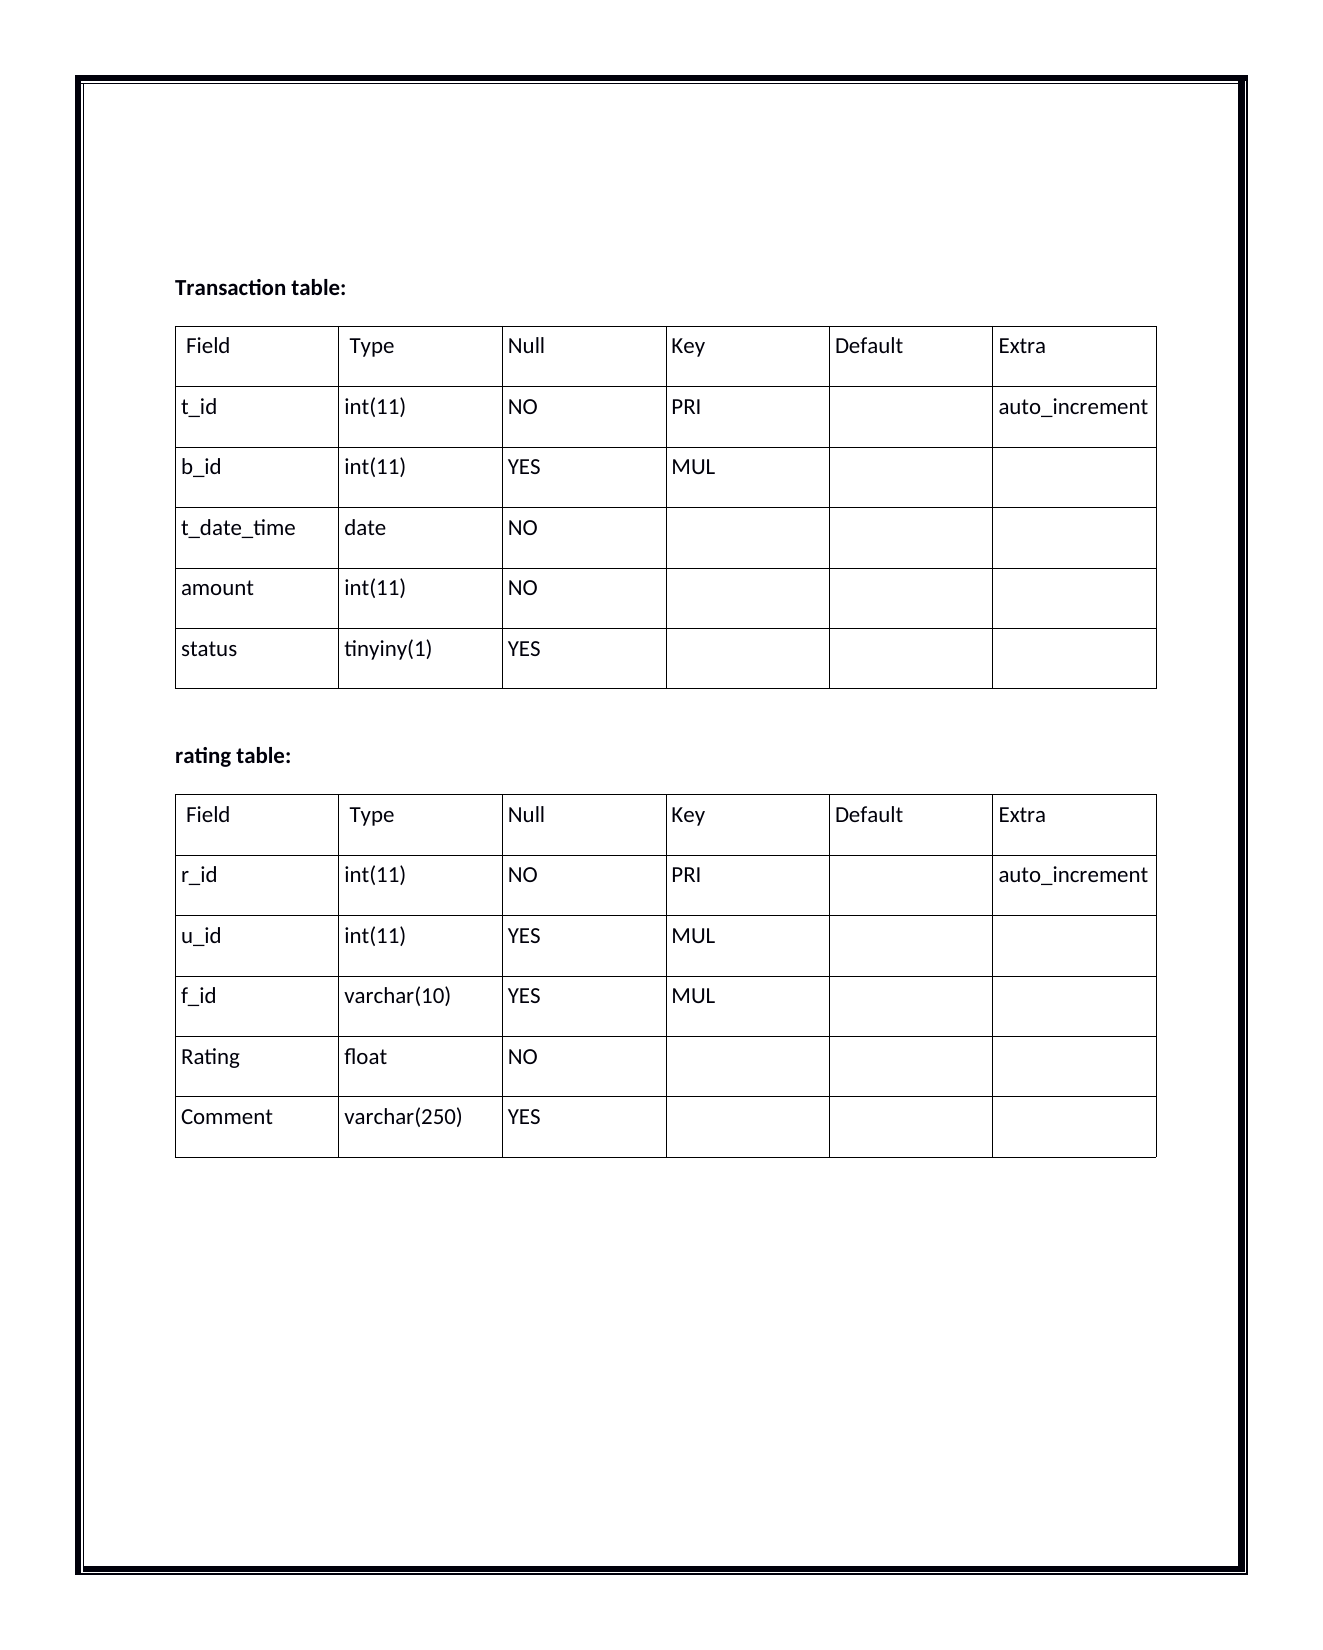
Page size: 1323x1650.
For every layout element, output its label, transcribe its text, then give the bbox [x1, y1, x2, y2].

table_header Field [176, 327, 338, 386]
table_cell Comment [176, 1097, 338, 1157]
table_cell MUL [667, 916, 829, 976]
table_header Extra [993, 327, 1156, 386]
table_header Null [503, 327, 666, 386]
table_cell [830, 977, 992, 1036]
table_cell PRI [667, 387, 829, 447]
table_cell u_id [176, 916, 338, 976]
table_cell [830, 1097, 992, 1157]
table_cell amount [176, 569, 338, 628]
table_cell Rating [176, 1037, 338, 1096]
table_cell varchar(10) [339, 977, 502, 1036]
table_cell r_id [176, 856, 338, 915]
table_cell YES [503, 1097, 666, 1157]
table_cell f_id [176, 977, 338, 1036]
table_cell MUL [667, 977, 829, 1036]
table_cell [830, 508, 992, 567]
table_cell int(11) [339, 856, 502, 915]
table_cell [667, 508, 829, 567]
table_cell NO [503, 569, 666, 628]
table_cell [830, 448, 992, 507]
table_cell [830, 629, 992, 688]
table_cell t_id [176, 387, 338, 447]
table_cell [993, 916, 1156, 976]
table_cell [993, 1097, 1156, 1157]
table_header Default [830, 327, 992, 386]
table_cell [993, 508, 1156, 567]
table_cell int(11) [339, 387, 502, 447]
table_cell NO [503, 856, 666, 915]
table_cell date [339, 508, 502, 567]
text Transaction table: [175, 273, 1156, 301]
table_cell [667, 1097, 829, 1157]
text rating table: [175, 741, 1156, 769]
table_cell [993, 977, 1156, 1036]
table_cell [993, 569, 1156, 628]
table_cell varchar(250) [339, 1097, 502, 1157]
table_cell YES [503, 916, 666, 976]
table_cell YES [503, 977, 666, 1036]
table_header Type [339, 327, 502, 386]
table_cell [993, 1037, 1156, 1096]
table_cell NO [503, 387, 666, 447]
table_cell NO [503, 508, 666, 567]
table_header Type [339, 795, 502, 855]
table_cell int(11) [339, 448, 502, 507]
table_cell [830, 916, 992, 976]
table_cell b_id [176, 448, 338, 507]
table_cell float [339, 1037, 502, 1096]
table_cell NO [503, 1037, 666, 1096]
table_header Key [667, 795, 829, 855]
table_cell PRI [667, 856, 829, 915]
table_cell MUL [667, 448, 829, 507]
table_cell [667, 629, 829, 688]
table_cell tinyiny(1) [339, 629, 502, 688]
table_header Null [503, 795, 666, 855]
table_header Field [176, 795, 338, 855]
table_cell [830, 387, 992, 447]
table_cell auto_increment [993, 387, 1156, 447]
table_header Default [830, 795, 992, 855]
table_cell [830, 856, 992, 915]
table_header Key [667, 327, 829, 386]
table_cell YES [503, 448, 666, 507]
table_cell int(11) [339, 569, 502, 628]
table_cell [830, 569, 992, 628]
table_cell auto_increment [993, 856, 1156, 915]
table_cell [993, 629, 1156, 688]
table_header Extra [993, 795, 1156, 855]
table_cell int(11) [339, 916, 502, 976]
table_cell status [176, 629, 338, 688]
table_cell t_date_time [176, 508, 338, 567]
table_cell [830, 1037, 992, 1096]
table_cell [993, 448, 1156, 507]
table_cell [667, 569, 829, 628]
table_cell [667, 1037, 829, 1096]
table_cell YES [503, 629, 666, 688]
